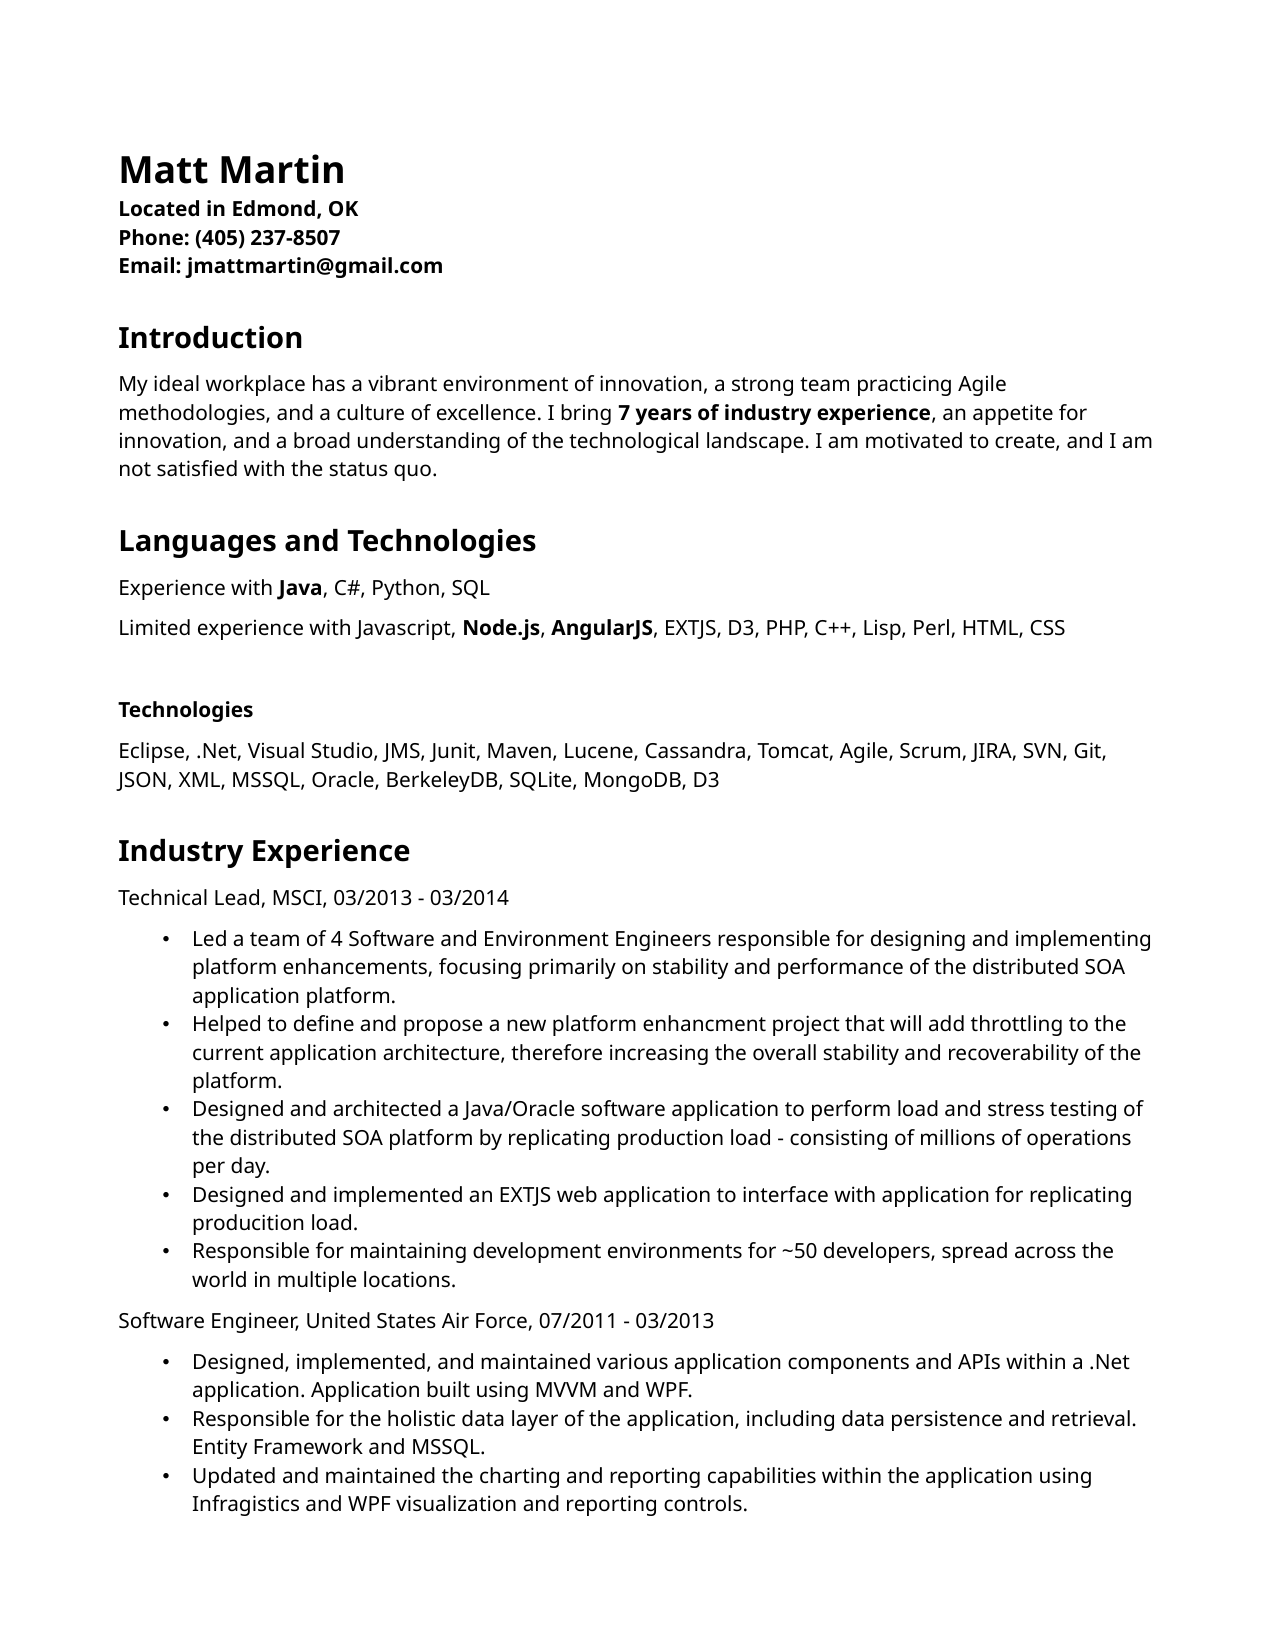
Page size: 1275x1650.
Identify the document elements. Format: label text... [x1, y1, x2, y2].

text Limited experience with Javascript, Node.js, AngularJS, EXTJS, D3, PHP, C++, Lisp, Perl, HTML, CSS [118, 613, 1157, 642]
list Designed, implemented, and maintained various application components and APIs within a .Net application. Application built using MVVM and WPF. [162, 1347, 1157, 1404]
text Software Engineer, United States Air Force, 07/2011 - 03/2013 [118, 1306, 1157, 1334]
text Technologies [118, 695, 1157, 724]
list Updated and maintained the charting and reporting capabilities within the application using Infragistics and WPF visualization and reporting controls. [162, 1461, 1157, 1518]
subtitle Languages and Technologies [118, 520, 1157, 560]
subtitle Industry Experience [118, 831, 1157, 870]
list Designed and implemented an EXTJS web application to interface with application for replicating producition load. [162, 1180, 1157, 1237]
subtitle Matt Martin Located in Edmond, OK Phone: (405) 237-8507 Email: jmattmartin@gmail.com [118, 143, 1157, 279]
text My ideal workplace has a vibrant environment of innovation, a strong team practicing Agile methodologies, and a culture of excellence. I bring 7 years of industry experience, an appetite for innovation, and a broad understanding of the technological landscape. I am motivated to create, and I am not satisfied with the status quo. [118, 369, 1157, 483]
text Experience with Java, C#, Python, SQL [118, 573, 1157, 601]
list Responsible for the holistic data layer of the application, including data persistence and retrieval. Entity Framework and MSSQL. [162, 1404, 1157, 1461]
subtitle Introduction [118, 317, 1157, 357]
list Helped to define and propose a new platform enhancment project that will add throttling to the current application architecture, therefore increasing the overall stability and recoverability of the platform. [162, 1009, 1157, 1094]
list Led a team of 4 Software and Environment Engineers responsible for designing and implementing platform enhancements, focusing primarily on stability and performance of the distributed SOA application platform. [162, 924, 1157, 1009]
list Responsible for maintaining development environments for ~50 developers, spread across the world in multiple locations. [162, 1237, 1157, 1293]
text Eclipse, .Net, Visual Studio, JMS, Junit, Maven, Lucene, Cassandra, Tomcat, Agile, Scrum, JIRA, SVN, Git, JSON, XML, MSSQL, Oracle, BerkeleyDB, SQLite, MongoDB, D3 [118, 736, 1157, 793]
text Technical Lead, MSCI, 03/2013 - 03/2014 [118, 883, 1157, 911]
list Designed and architected a Java/Oracle software application to perform load and stress testing of the distributed SOA platform by replicating production load - consisting of millions of operations per day. [162, 1094, 1157, 1180]
